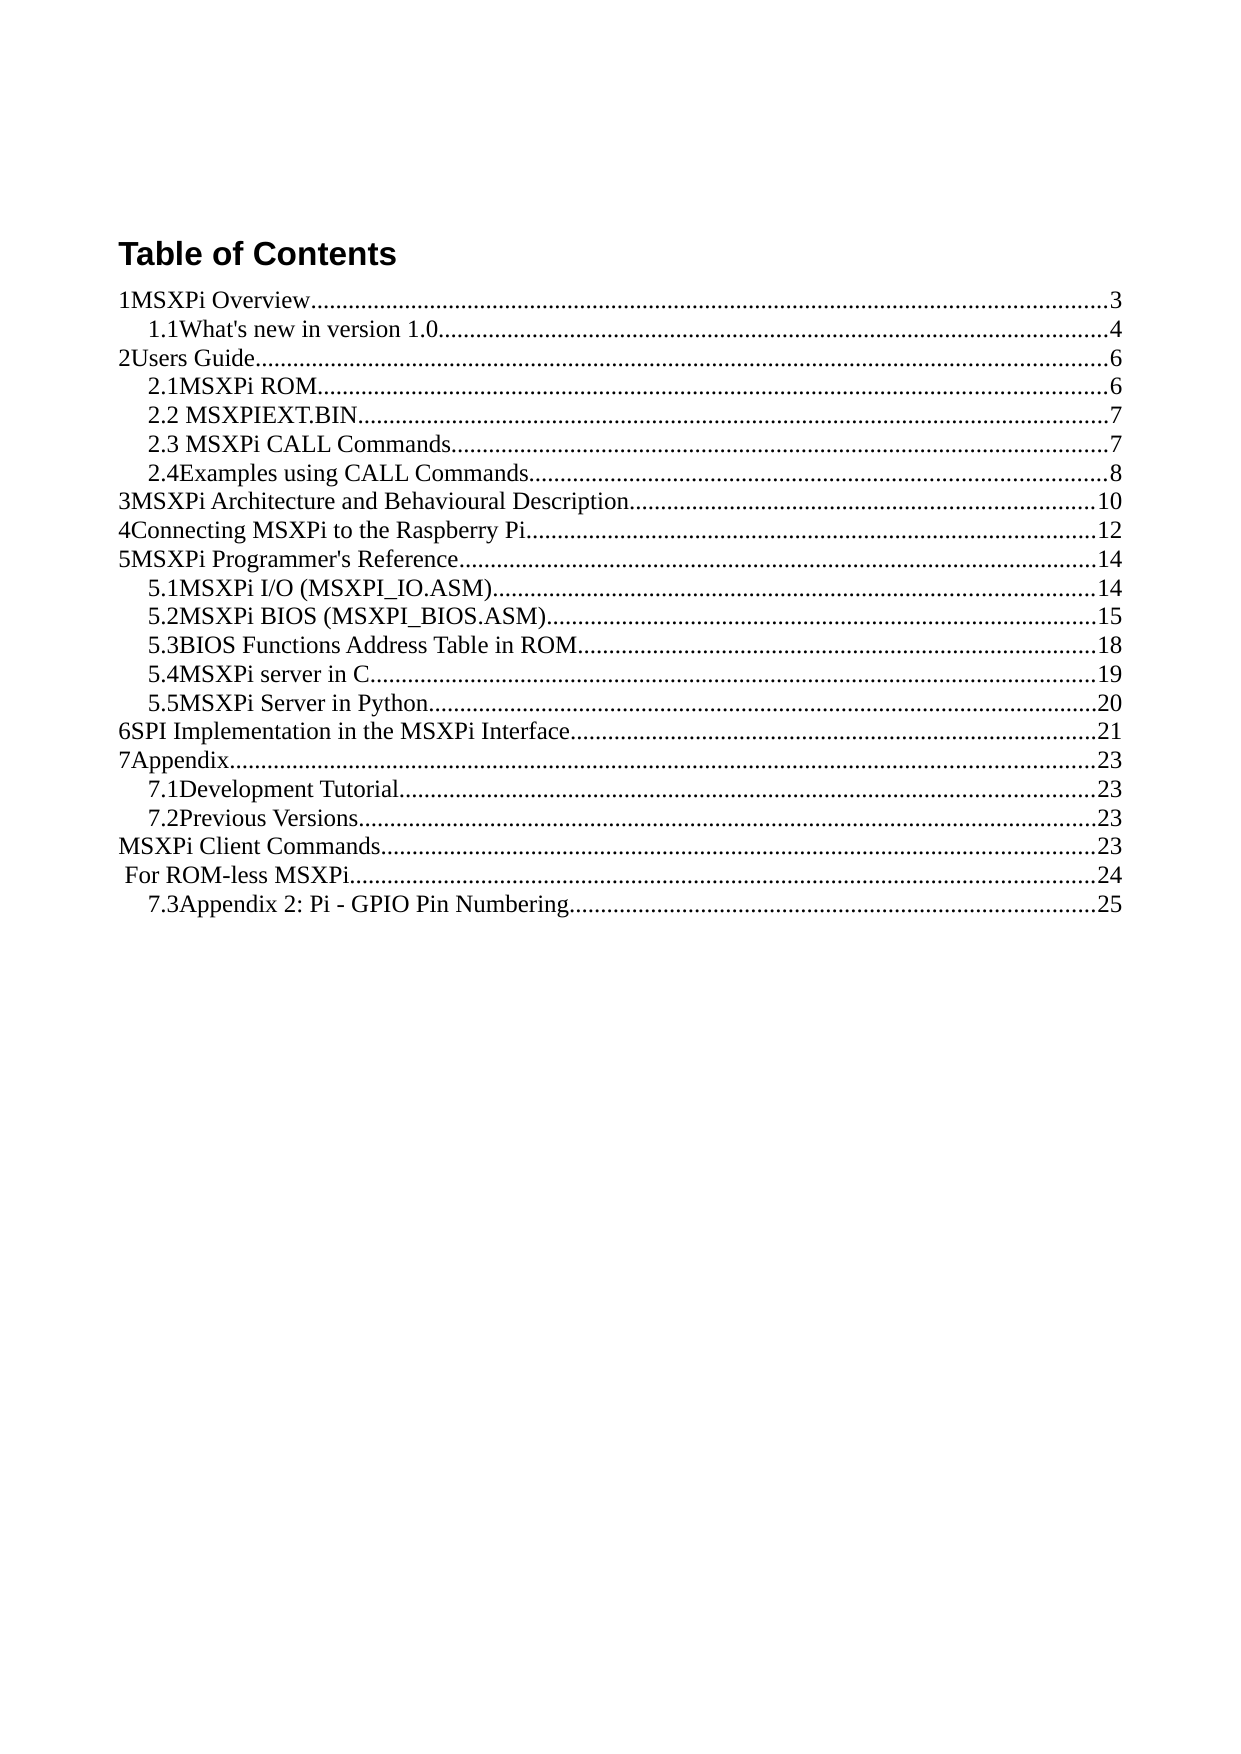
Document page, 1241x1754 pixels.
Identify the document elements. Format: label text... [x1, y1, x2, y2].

text 2.3 MSXPi CALL Commands 7 [148, 429, 1122, 458]
text 4Connecting MSXPi to the Raspberry Pi 12 [118, 515, 1122, 544]
text MSXPi Client Commands 23 [118, 831, 1122, 860]
text 1MSXPi Overview 3 [118, 285, 1122, 314]
text 7.3Appendix 2: Pi - GPIO Pin Numbering 25 [148, 889, 1122, 918]
text 5.4MSXPi server in C 19 [148, 659, 1122, 688]
text For ROM-less MSXPi 24 [118, 860, 1122, 889]
text 2Users Guide 6 [118, 343, 1122, 371]
text 3MSXPi Architecture and Behavioural Description 10 [118, 486, 1122, 515]
text 5.1MSXPi I/O (MSXPI_IO.ASM) 14 [148, 573, 1122, 601]
text 7Appendix 23 [118, 745, 1122, 774]
text 6SPI Implementation in the MSXPi Interface 21 [118, 716, 1122, 745]
subtitle Table of Contents [118, 234, 1122, 273]
text 5.2MSXPi BIOS (MSXPI_BIOS.ASM) 15 [148, 601, 1122, 630]
text 7.2Previous Versions 23 [148, 803, 1122, 831]
text 2.1MSXPi ROM 6 [148, 371, 1122, 400]
text 5MSXPi Programmer's Reference 14 [118, 544, 1122, 573]
text 5.5MSXPi Server in Python 20 [148, 688, 1122, 716]
text 2.4Examples using CALL Commands 8 [148, 458, 1122, 486]
text 1.1What's new in version 1.0 4 [148, 314, 1122, 343]
text 5.3BIOS Functions Address Table in ROM 18 [148, 630, 1122, 659]
text 7.1Development Tutorial 23 [148, 774, 1122, 803]
text 2.2 MSXPIEXT.BIN 7 [148, 400, 1122, 429]
